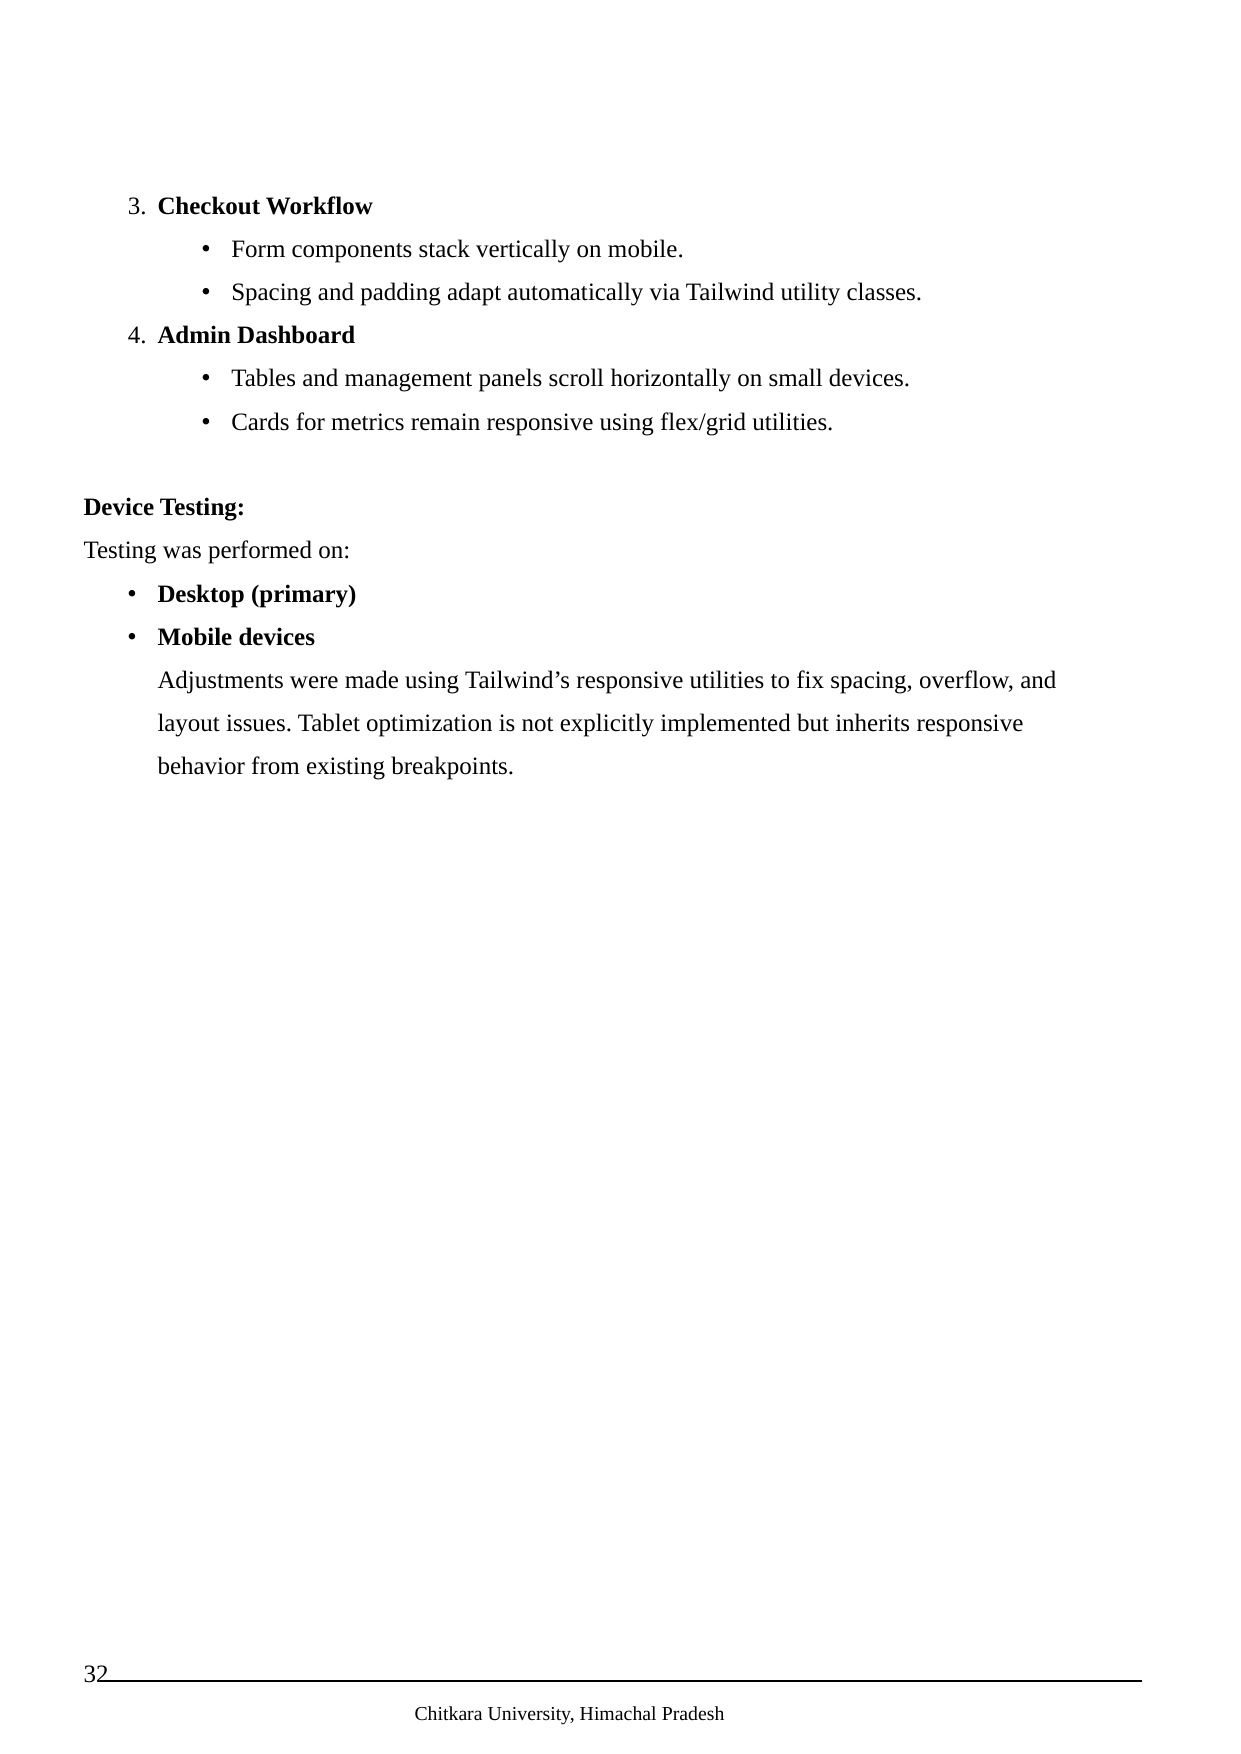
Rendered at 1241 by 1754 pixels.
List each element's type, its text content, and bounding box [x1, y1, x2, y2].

list Spacing and padding adapt automatically via Tailwind utility classes. [202, 277, 1065, 306]
list Desktop (primary) [128, 579, 1065, 607]
text Testing was performed on: [83, 536, 1065, 564]
text Device Testing: [83, 492, 1065, 521]
list Mobile devices Adjustments were made using Tailwind’s responsive utilities to fix spacing, overflow, and layout issues. Tablet optimization is not explicitly implemented but inherits responsive behavior from existing breakpoints. [128, 622, 1065, 780]
list Form components stack vertically on mobile. [202, 234, 1065, 263]
list Tables and management panels scroll horizontally on small devices. [202, 363, 1065, 392]
list Cards for metrics remain responsive using flex/grid utilities. [202, 407, 1065, 435]
list Checkout Workflow [128, 191, 1065, 220]
list Admin Dashboard [128, 320, 1065, 349]
